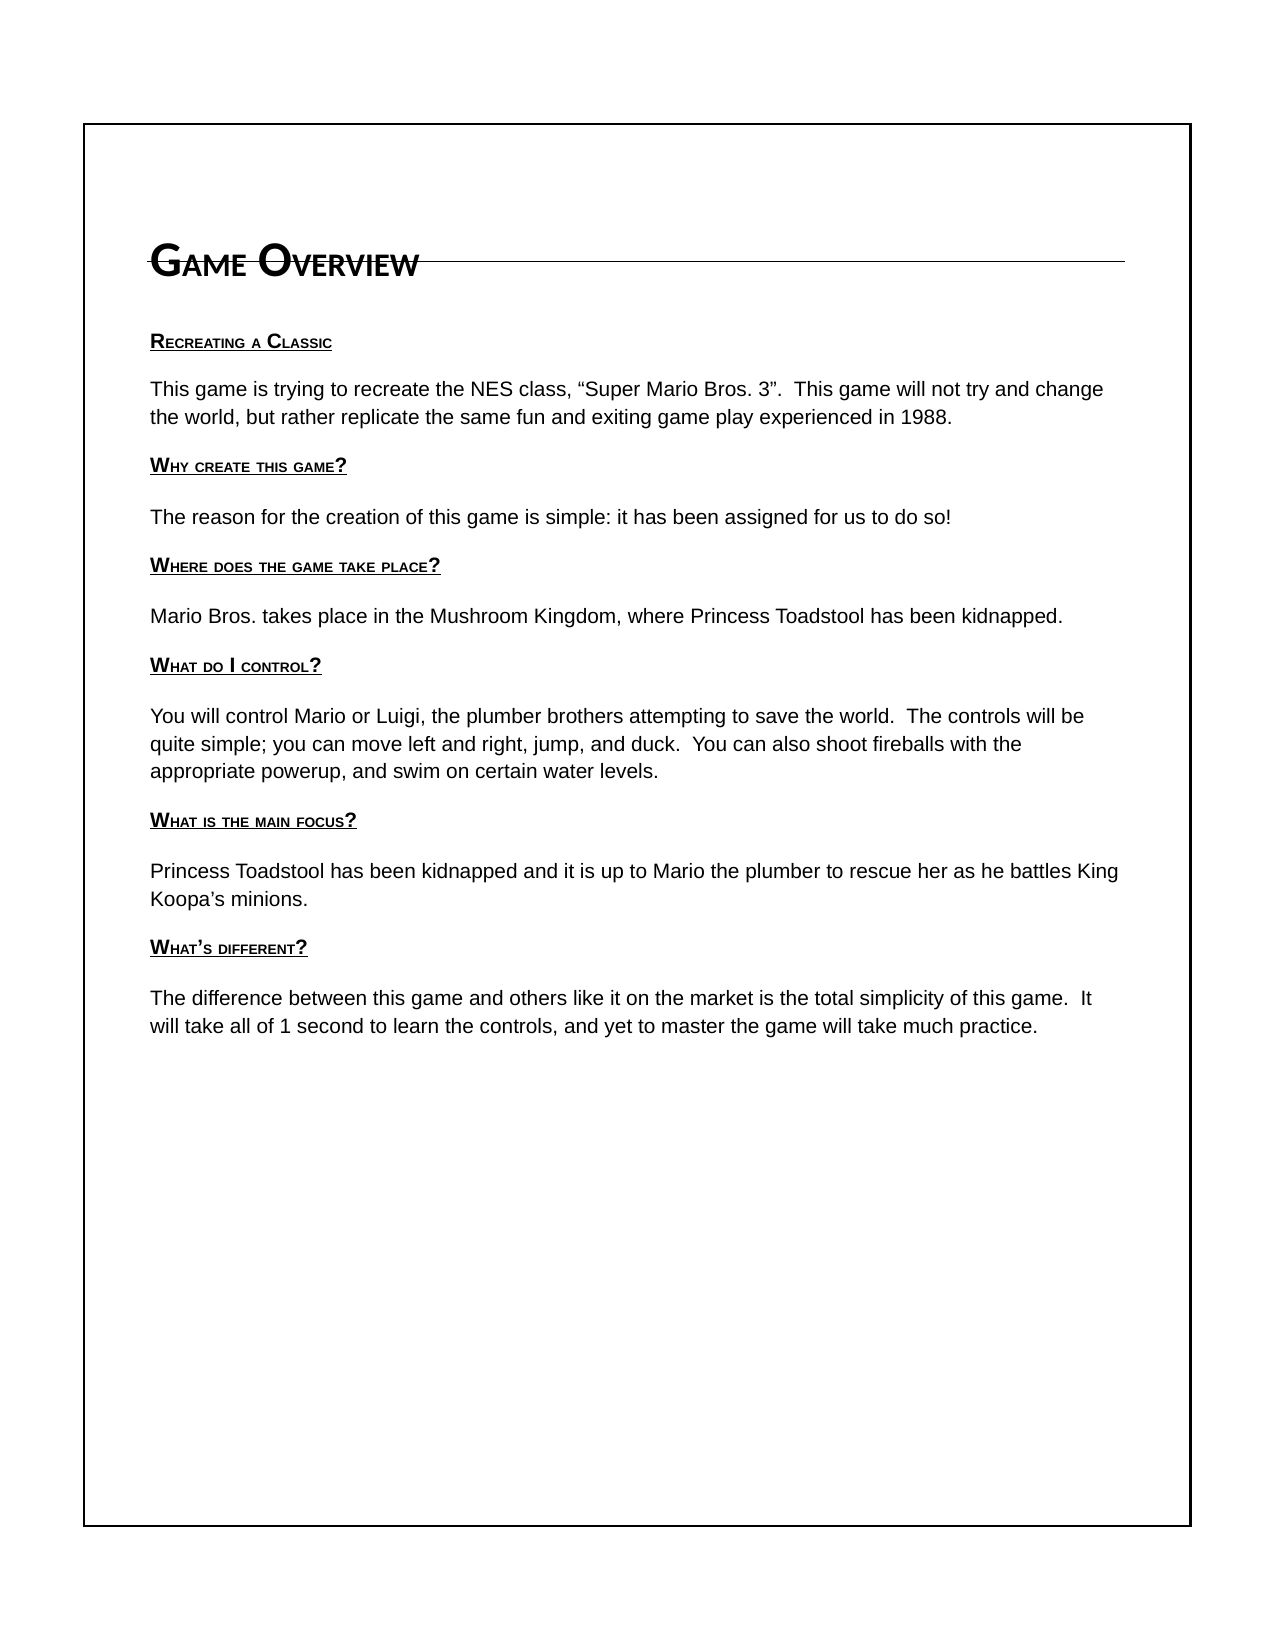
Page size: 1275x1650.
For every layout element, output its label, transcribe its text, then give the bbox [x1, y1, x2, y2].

subtitle Why create this game? [150, 453, 1125, 477]
subtitle What is the main focus? [150, 807, 1125, 831]
text The reason for the creation of this game is simple: it has been assigned for us to do so! [150, 477, 1125, 528]
subtitle Game Overview [150, 262, 1125, 289]
subtitle Recreating a Classic [150, 329, 1125, 353]
text You will control Mario or Luigi, the plumber brothers attempting to save the world. The controls will be quite simple; you can move left and right, jump, and duck. You can also shoot fireballs with the appropriate powerup, and swim on certain water levels. [150, 677, 1125, 783]
text This game is trying to recreate the NES class, “Super Mario Bros. 3”. This game will not try and change the world, but rather replicate the same fun and exiting game play experienced in 1988. [150, 377, 1125, 429]
subtitle What’s different? [150, 935, 1125, 959]
text The difference between this game and others like it on the market is the total simplicity of this game. It will take all of 1 second to learn the controls, and yet to master the game will take much practice. [150, 959, 1125, 1038]
subtitle Where does the game take place? [150, 553, 1125, 577]
subtitle What do I control? [150, 653, 1125, 677]
text Princess Toadstool has been kidnapped and it is up to Mario the plumber to rescue her as he battles King Koopa’s minions. [150, 831, 1125, 910]
text Mario Bros. takes place in the Mushroom Kingdom, where Princess Toadstool has been kidnapped. [150, 577, 1125, 628]
subtitle Game Overview [150, 228, 1125, 261]
